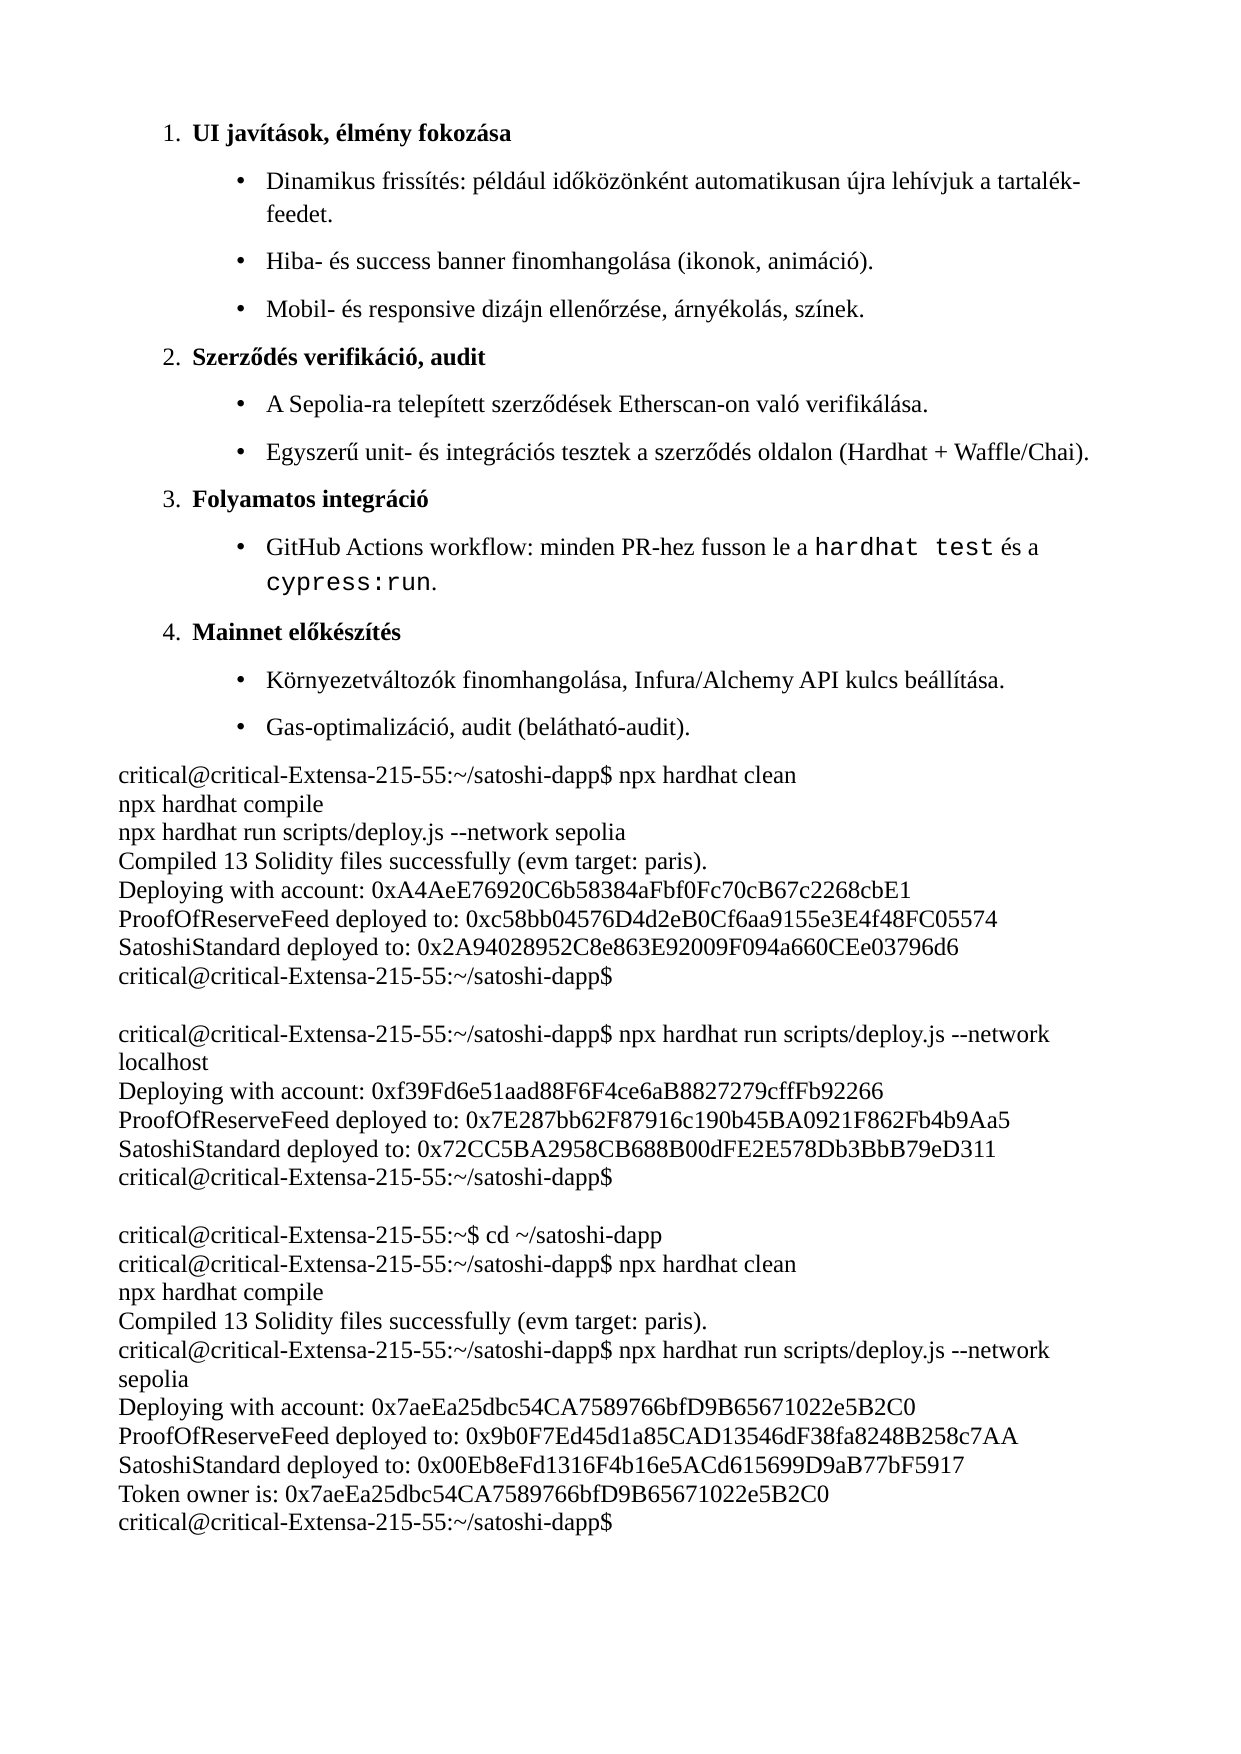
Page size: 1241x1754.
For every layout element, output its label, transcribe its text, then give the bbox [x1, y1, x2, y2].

text SatoshiStandard deployed to: 0x72CC5BA2958CB688B00dFE2E578Db3BbB79eD311 [118, 1134, 1122, 1162]
text Deploying with account: 0xA4AeE76920C6b58384aFbf0Fc70cB67c2268cbE1 [118, 875, 1122, 904]
list A Sepolia-ra telepített szerződések Etherscan-on való verifikálása. [236, 389, 1122, 418]
text critical@critical-Extensa-215-55:~/satoshi-dapp$ npx hardhat clean [118, 760, 1122, 789]
text Deploying with account: 0x7aeEa25dbc54CA7589766bfD9B65671022e5B2C0 [118, 1392, 1122, 1421]
list Hiba- és success banner finomhangolása (ikonok, animáció). [236, 246, 1122, 275]
text Compiled 13 Solidity files successfully (evm target: paris). [118, 846, 1122, 875]
list UI javítások, élmény fokozása [162, 118, 1122, 147]
list Mobil- és responsive dizájn ellenőrzése, árnyékolás, színek. [236, 294, 1122, 323]
text critical@critical-Extensa-215-55:~/satoshi-dapp$ [118, 1162, 1122, 1191]
text SatoshiStandard deployed to: 0x00Eb8eFd1316F4b16e5ACd615699D9aB77bF5917 [118, 1450, 1122, 1479]
list GitHub Actions workflow: minden PR-hez fusson le a hardhat test és a cypress:run. [236, 532, 1122, 598]
text ProofOfReserveFeed deployed to: 0xc58bb04576D4d2eB0Cf6aa9155e3E4f48FC05574 [118, 904, 1122, 932]
list Dinamikus frissítés: például időközönként automatikusan újra lehívjuk a tartalék-feedet. [236, 166, 1122, 227]
text ProofOfReserveFeed deployed to: 0x7E287bb62F87916c190b45BA0921F862Fb4b9Aa5 [118, 1105, 1122, 1134]
list Mainnet előkészítés [162, 617, 1122, 646]
list Egyszerű unit- és integrációs tesztek a szerződés oldalon (Hardhat + Waffle/Chai). [236, 437, 1122, 466]
text npx hardhat run scripts/deploy.js --network sepolia [118, 817, 1122, 846]
text npx hardhat compile [118, 1277, 1122, 1306]
list Gas-optimalizáció, audit (belátható-audit). [236, 712, 1122, 741]
text Compiled 13 Solidity files successfully (evm target: paris). [118, 1306, 1122, 1335]
text critical@critical-Extensa-215-55:~/satoshi-dapp$ npx hardhat run scripts/deploy.js --network localhost [118, 1019, 1122, 1076]
list Szerződés verifikáció, audit [162, 342, 1122, 370]
list Környezetváltozók finomhangolása, Infura/Alchemy API kulcs beállítása. [236, 665, 1122, 693]
text critical@critical-Extensa-215-55:~$ cd ~/satoshi-dapp [118, 1220, 1122, 1249]
text critical@critical-Extensa-215-55:~/satoshi-dapp$ [118, 1507, 1122, 1536]
text critical@critical-Extensa-215-55:~/satoshi-dapp$ [118, 961, 1122, 990]
text critical@critical-Extensa-215-55:~/satoshi-dapp$ npx hardhat clean [118, 1249, 1122, 1277]
text Deploying with account: 0xf39Fd6e51aad88F6F4ce6aB8827279cffFb92266 [118, 1076, 1122, 1105]
text ProofOfReserveFeed deployed to: 0x9b0F7Ed45d1a85CAD13546dF38fa8248B258c7AA [118, 1421, 1122, 1450]
text Token owner is: 0x7aeEa25dbc54CA7589766bfD9B65671022e5B2C0 [118, 1479, 1122, 1507]
text npx hardhat compile [118, 789, 1122, 817]
list Folyamatos integráció [162, 484, 1122, 513]
text SatoshiStandard deployed to: 0x2A94028952C8e863E92009F094a660CEe03796d6 [118, 932, 1122, 961]
text critical@critical-Extensa-215-55:~/satoshi-dapp$ npx hardhat run scripts/deploy.js --network sepolia [118, 1335, 1122, 1392]
